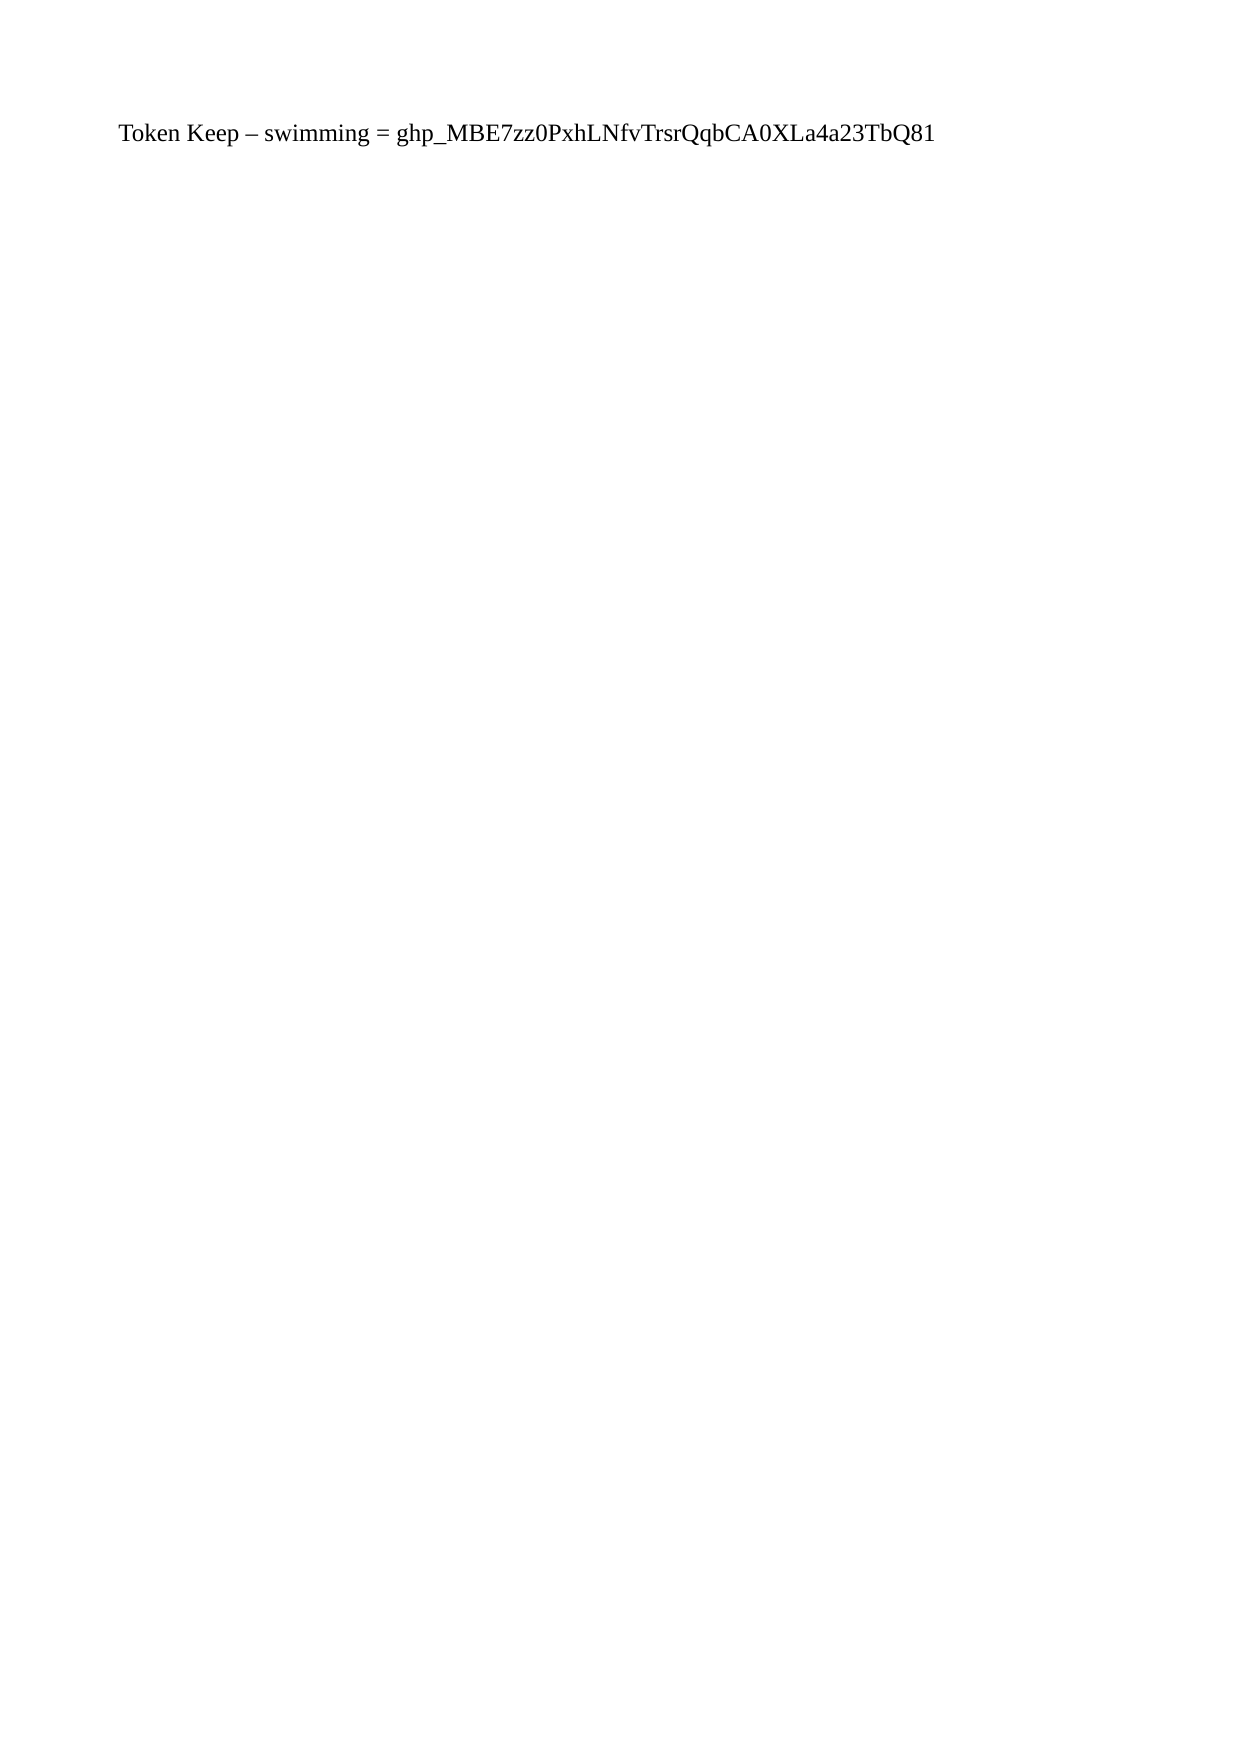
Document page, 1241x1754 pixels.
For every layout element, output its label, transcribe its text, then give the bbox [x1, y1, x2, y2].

text Token Keep – swimming = 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 [118, 118, 1122, 147]
